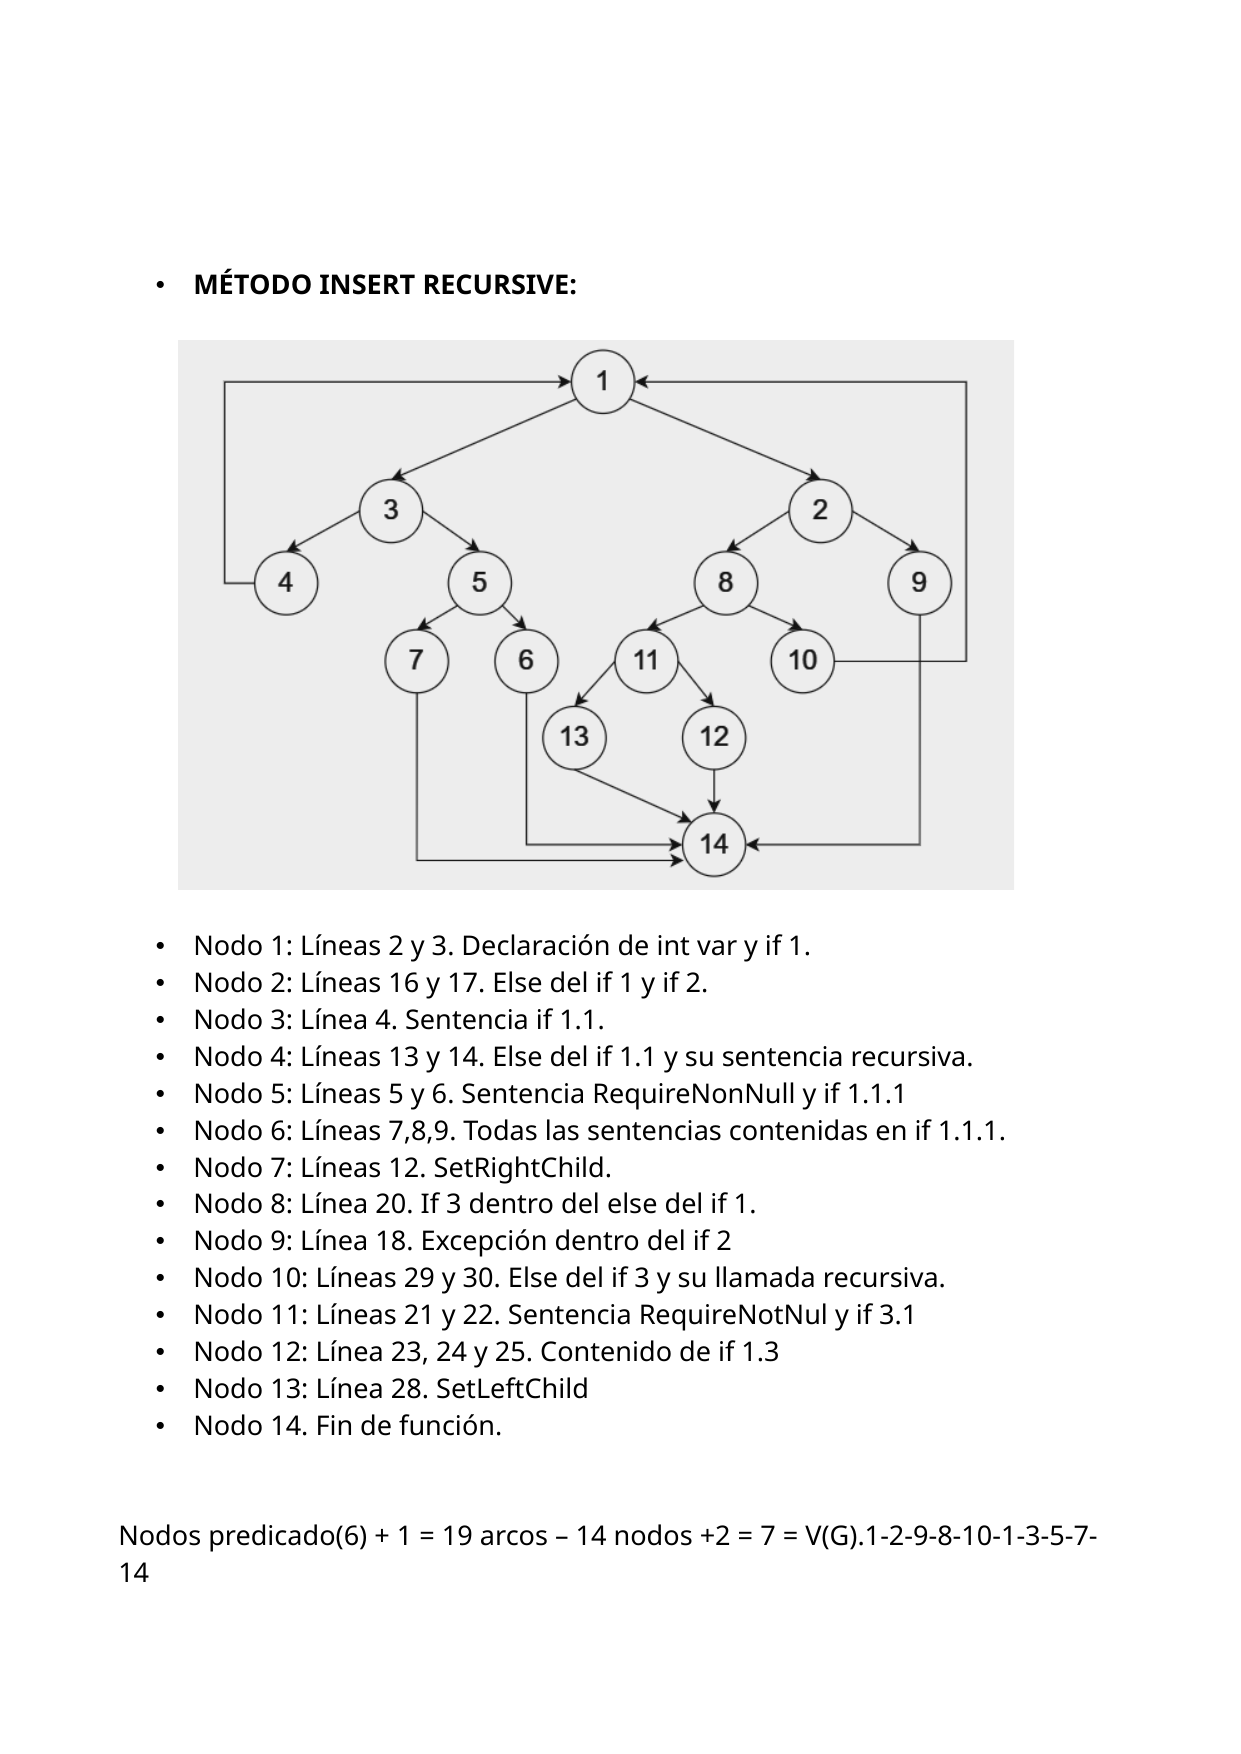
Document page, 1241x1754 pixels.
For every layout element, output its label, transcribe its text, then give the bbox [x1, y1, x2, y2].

list Nodo 1: Líneas 2 y 3. Declaración de int var y if 1. [156, 927, 1122, 964]
list Nodo 11: Líneas 21 y 22. Sentencia RequireNotNul y if 3.1 [156, 1296, 1122, 1332]
list Nodo 6: Líneas 7,8,9. Todas las sentencias contenidas en if 1.1.1. [156, 1111, 1122, 1148]
list Nodo 3: Línea 4. Sentencia if 1.1. [156, 1001, 1122, 1037]
picture [178, 340, 1015, 890]
list Nodo 10: Líneas 29 y 30. Else del if 3 y su llamada recursiva. [156, 1259, 1122, 1296]
list MÉTODO INSERT RECURSIVE: [156, 266, 1122, 302]
list Nodo 8: Línea 20. If 3 dentro del else del if 1. [156, 1185, 1122, 1222]
list Nodo 9: Línea 18. Excepción dentro del if 2 [156, 1222, 1122, 1259]
list Nodo 5: Líneas 5 y 6. Sentencia RequireNonNull y if 1.1.1 [156, 1074, 1122, 1111]
list Nodo 14. Fin de función. [156, 1406, 1122, 1443]
list Nodo 2: Líneas 16 y 17. Else del if 1 y if 2. [156, 964, 1122, 1001]
list Nodo 7: Líneas 12. SetRightChild. [156, 1148, 1122, 1185]
list Nodo 13: Línea 28. SetLeftChild [156, 1369, 1122, 1406]
list Nodo 4: Líneas 13 y 14. Else del if 1.1 y su sentencia recursiva. [156, 1037, 1122, 1074]
list Nodo 12: Línea 23, 24 y 25. Contenido de if 1.3 [156, 1332, 1122, 1369]
text Nodos predicado(6) + 1 = 19 arcos – 14 nodos +2 = 7 = V(G).1-2-9-8-10-1-3-5-7-14 [118, 1517, 1122, 1591]
